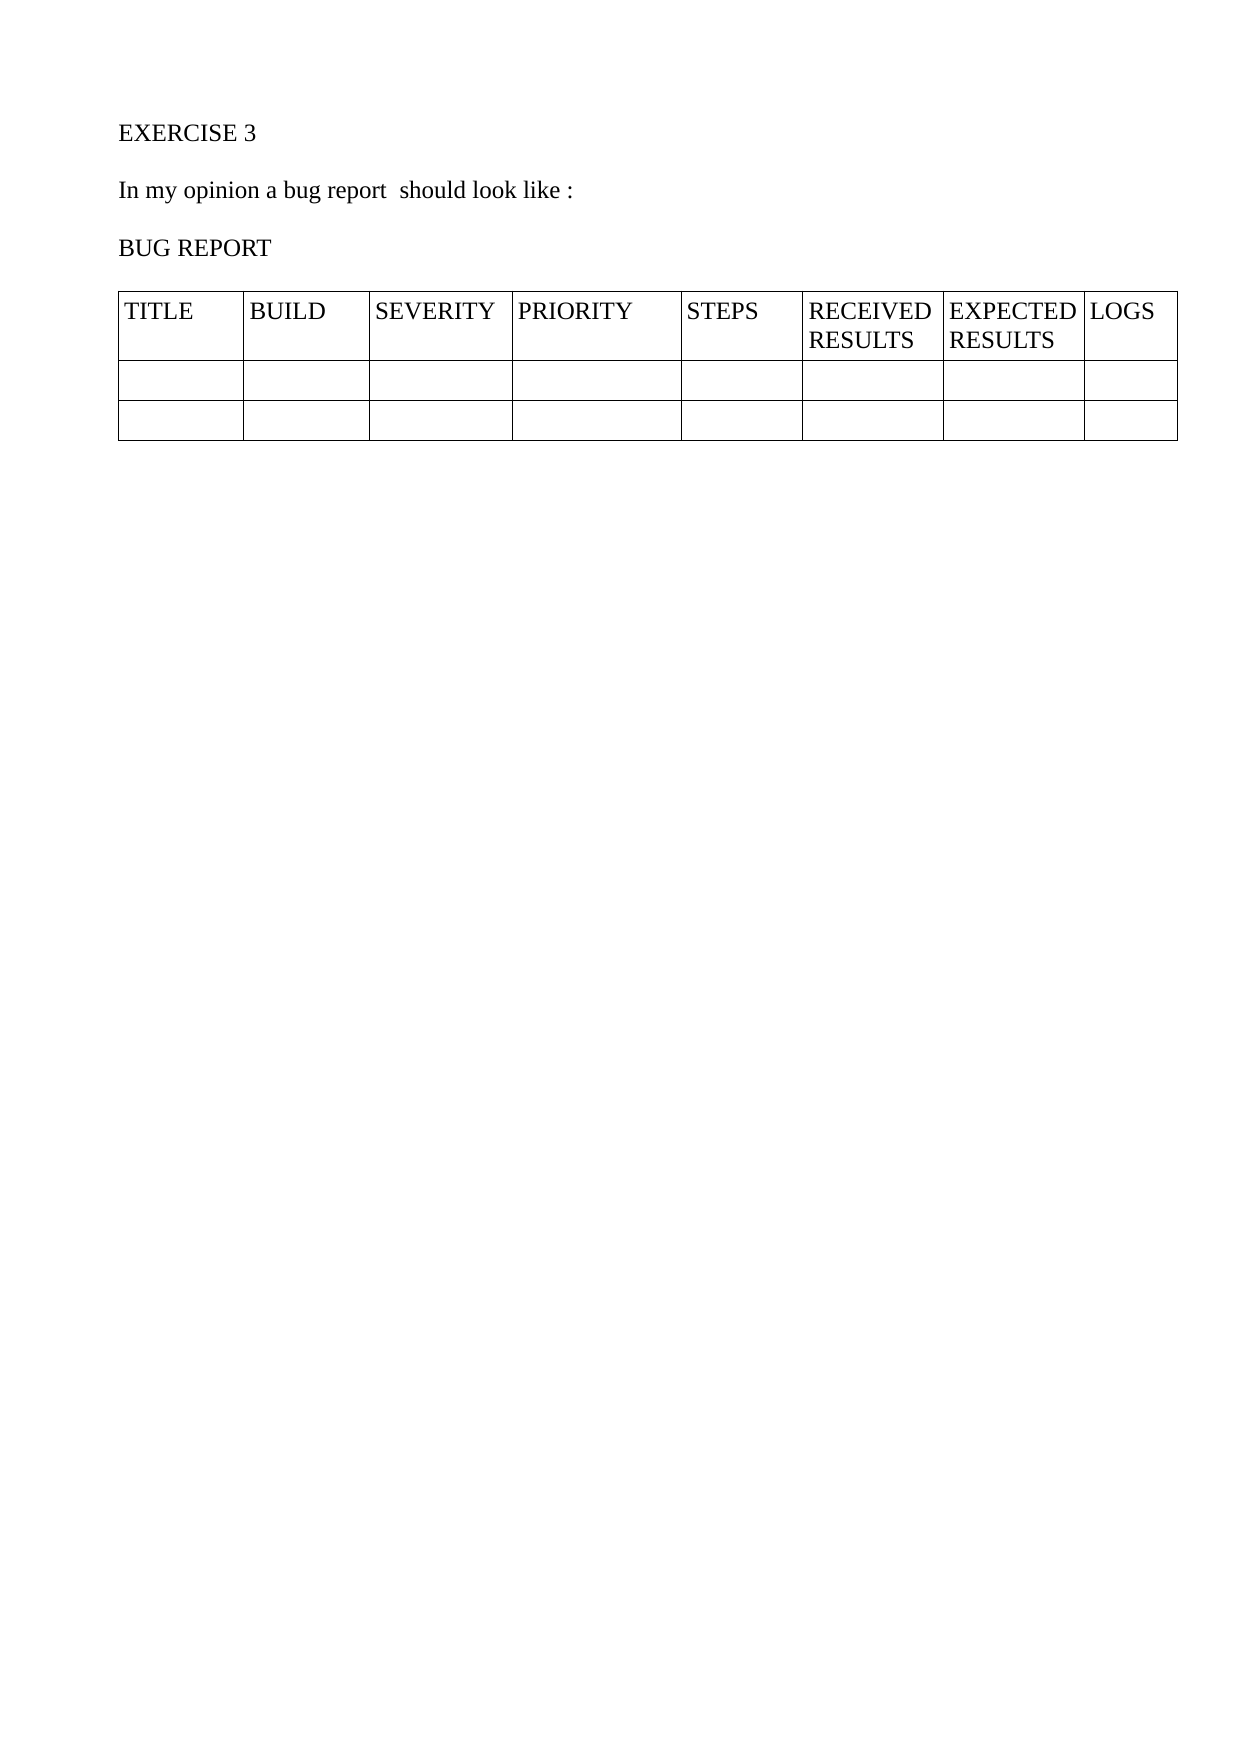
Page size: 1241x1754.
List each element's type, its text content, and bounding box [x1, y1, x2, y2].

table_cell [119, 361, 243, 400]
table_header BUILD [244, 292, 369, 360]
table_header PRIORITY [513, 292, 681, 360]
table_header SEVERITY [370, 292, 512, 360]
text EXERCISE 3 [118, 118, 1122, 147]
table_cell [944, 401, 1084, 440]
table_header EXPECTED RESULTS [944, 292, 1084, 360]
table_cell [682, 401, 802, 440]
table_cell [370, 401, 512, 440]
table_cell [682, 361, 802, 400]
table_cell [513, 361, 681, 400]
table_cell [244, 401, 369, 440]
text BUG REPORT [118, 233, 1122, 262]
table_cell [944, 361, 1084, 400]
table_header RECEIVED RESULTS [803, 292, 943, 360]
table_cell [803, 401, 943, 440]
table_cell [1085, 401, 1177, 440]
table_cell [370, 361, 512, 400]
text In my opinion a bug report should look like : [118, 176, 1122, 204]
table_cell [803, 361, 943, 400]
table_cell [244, 361, 369, 400]
table_cell [513, 401, 681, 440]
table_header STEPS [682, 292, 802, 360]
table_cell [119, 401, 243, 440]
table_header LOGS [1085, 292, 1177, 360]
table_cell [1085, 361, 1177, 400]
table_header TITLE [119, 292, 243, 360]
